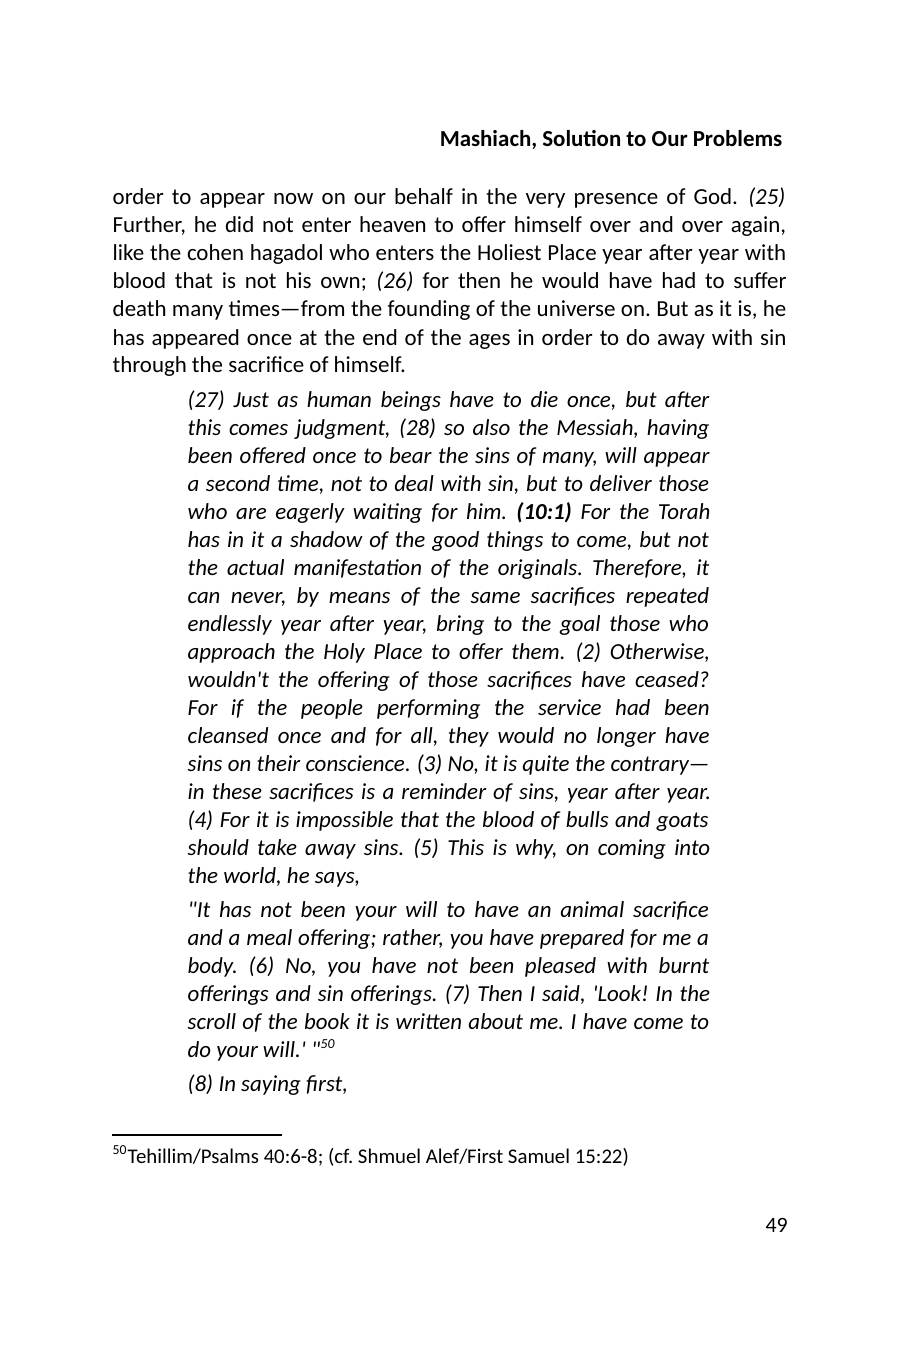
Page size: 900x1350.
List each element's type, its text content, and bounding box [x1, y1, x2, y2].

text Tehillim/Psalms 40:6-8; (cf. Shmuel Alef/First Samuel 15:22) [112, 1141, 787, 1169]
text (27) Just as human beings have to die once, but after this comes judgment, (28) so also the Messiah, having been offered once to bear the sins of many, will appear a second time, not to deal with sin, but to deliver those who are eagerly waiting for him. (10:1) For the Torah has in it a shadow of the good things to come, but not the actual manifestation of the originals. Therefore, it can never, by means of the same sacrifices repeated endlessly year after year, bring to the goal those who approach the Holy Place to offer them. (2) Otherwise, wouldn't the offering of those sacrifices have ceased? For if the people performing the service had been cleansed once and for all, they would no longer have sins on their conscience. (3) No, it is quite the contrary—in these sacrifices is a reminder of sins, year after year. (4) For it is impossible that the blood of bulls and goats should take away sins. (5) This is why, on coming into the world, he says, [187, 385, 712, 889]
text (8) In saying first, [187, 1069, 712, 1097]
text order to appear now on our behalf in the very presence of God. (25) Further, he did not enter heaven to offer himself over and over again, like the cohen hagadol who enters the Holiest Place year after year with blood that is not his own; (26) for then he would have had to suffer death many times—from the founding of the universe on. But as it is, he has appeared once at the end of the ages in order to do away with sin through the sacrifice of himself. [112, 182, 787, 379]
text "It has not been your will to have an animal sacrifice and a meal offering; rather, you have prepared for me a body. (6) No, you have not been pleased with burnt offerings and sin offerings. (7) Then I said, 'Look! In the scroll of the book it is written about me. I have come to do your will.' " [187, 895, 712, 1063]
